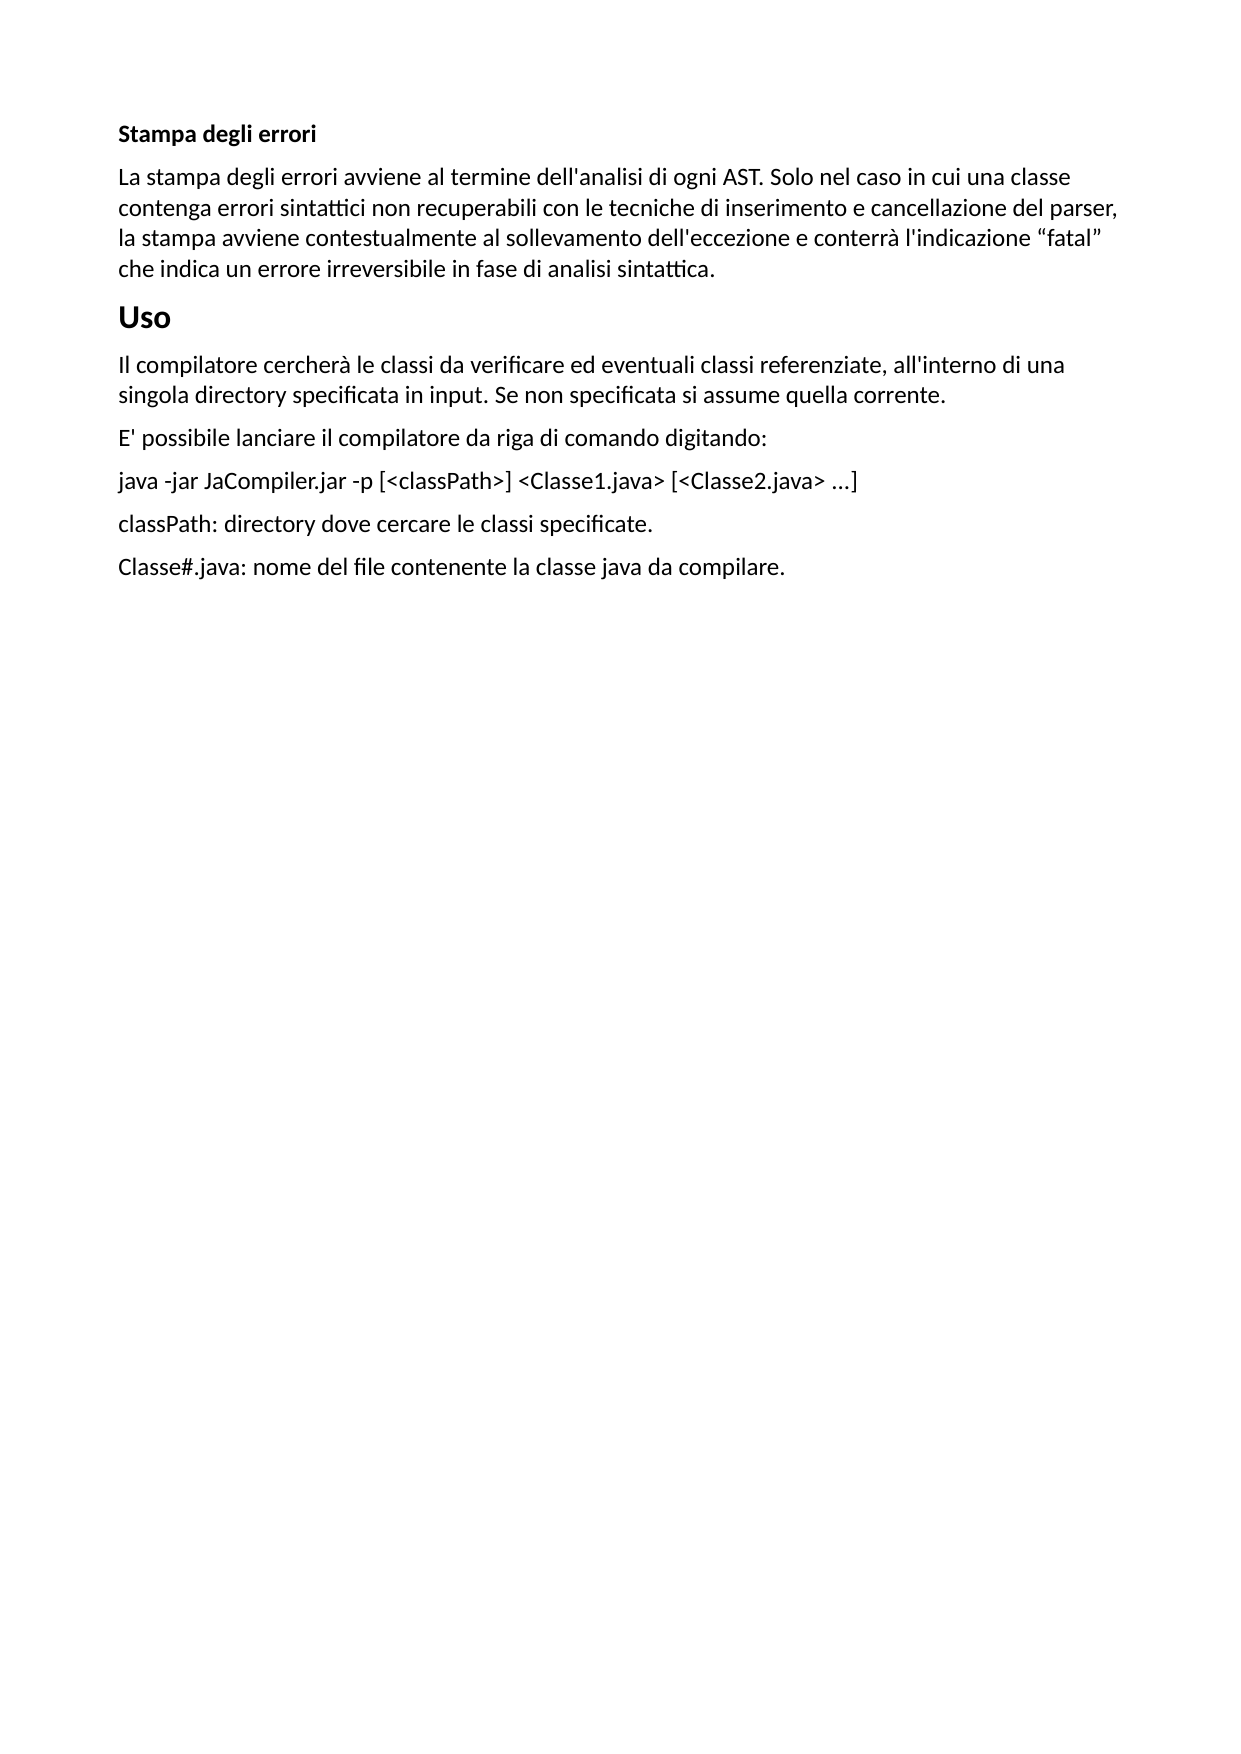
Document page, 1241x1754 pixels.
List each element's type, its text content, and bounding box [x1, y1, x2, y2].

text La stampa degli errori avviene al termine dell'analisi di ogni AST. Solo nel caso in cui una classe contenga errori sintattici non recuperabili con le tecniche di inserimento e cancellazione del parser, la stampa avviene contestualmente al sollevamento dell'eccezione e conterrà l'indicazione “fatal” che indica un errore irreversibile in fase di analisi sintattica. [118, 161, 1122, 283]
text java -jar JaCompiler.jar -p [<classPath>] <Classe1.java> [<Classe2.java> ...] [118, 466, 1122, 496]
subtitle Uso [118, 296, 1122, 336]
text Classe#.java: nome del file contenente la classe java da compilare. [118, 552, 1122, 582]
text Stampa degli errori [118, 118, 1122, 149]
text E' possibile lanciare il compilatore da riga di comando digitando: [118, 422, 1122, 453]
text classPath: directory dove cercare le classi specificate. [118, 508, 1122, 539]
text Il compilatore cercherà le classi da verificare ed eventuali classi referenziate, all'interno di una singola directory specificata in input. Se non specificata si assume quella corrente. [118, 349, 1122, 410]
